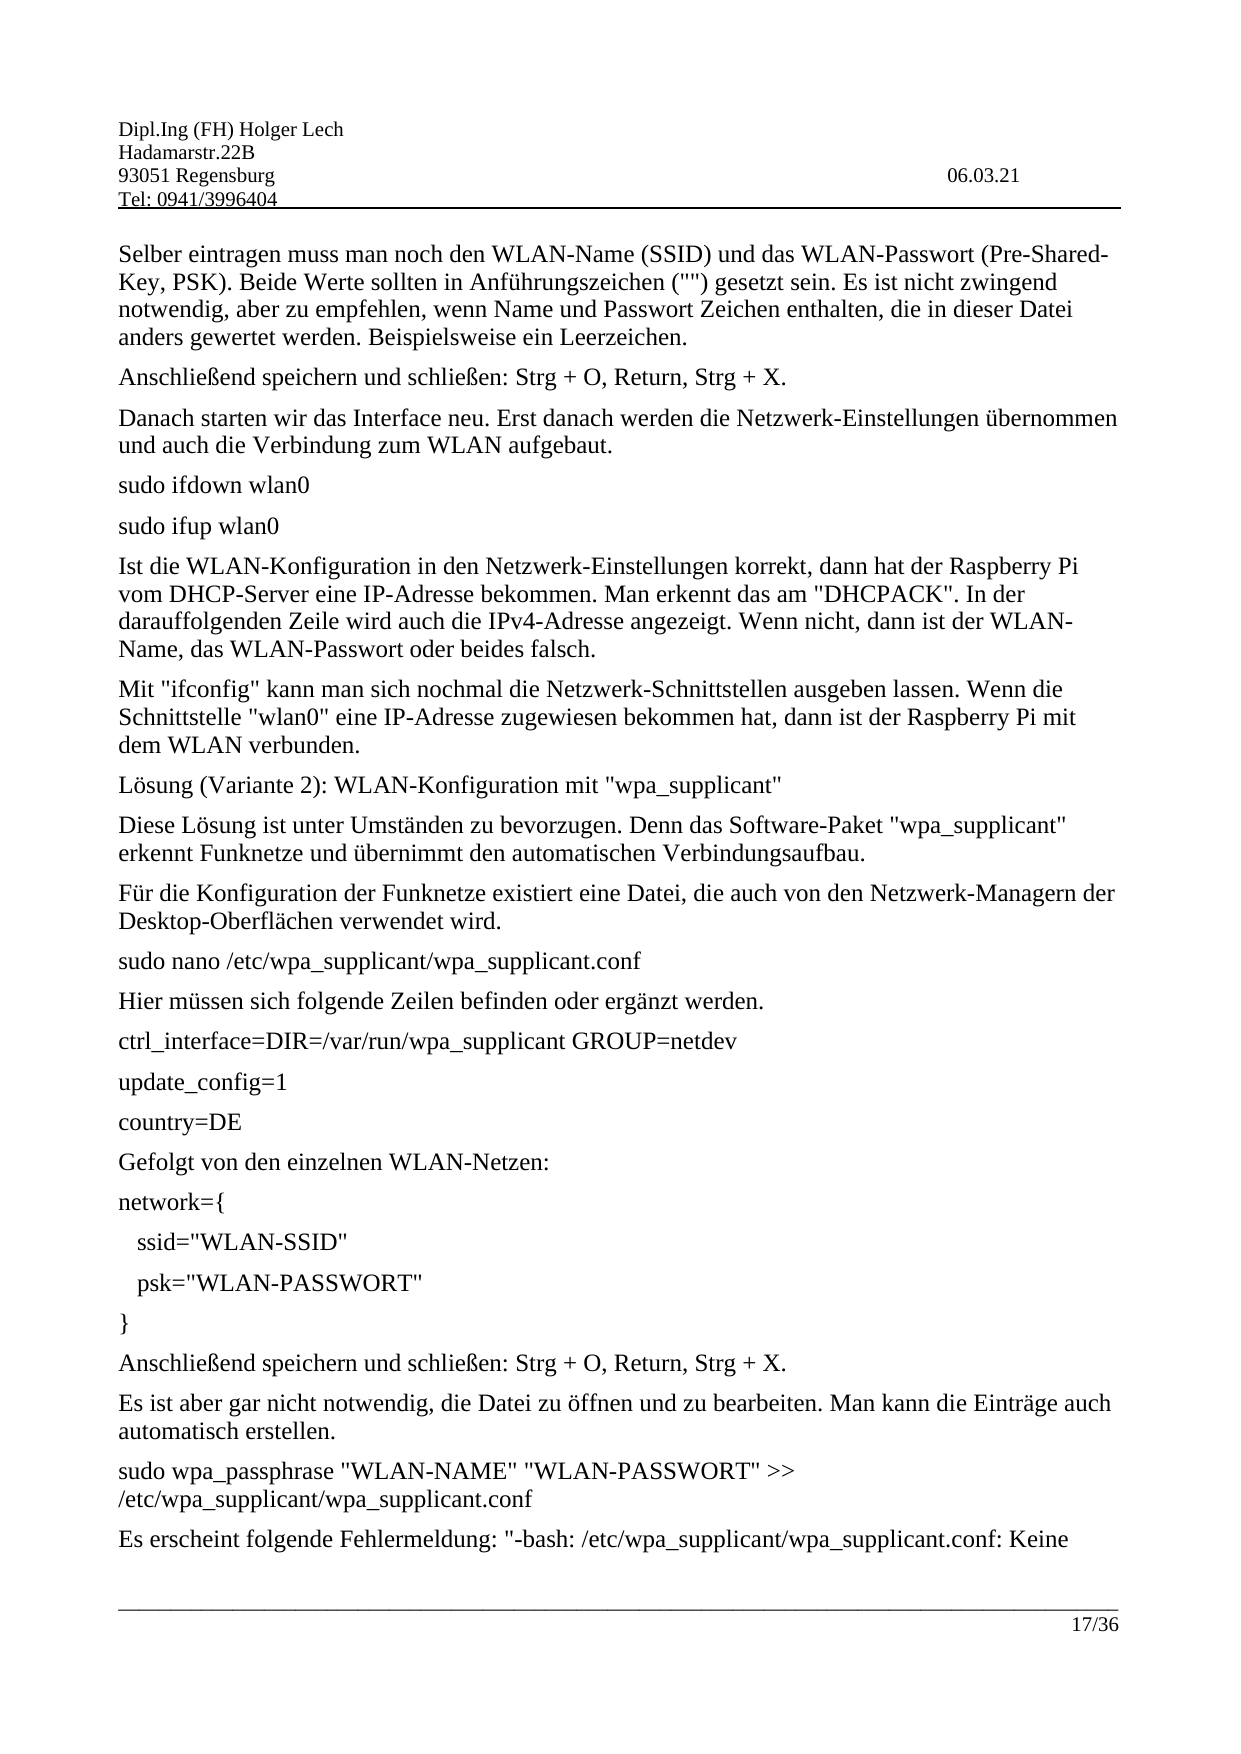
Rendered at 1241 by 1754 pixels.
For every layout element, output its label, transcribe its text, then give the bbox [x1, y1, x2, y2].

text Es ist aber gar nicht notwendig, die Datei zu öffnen und zu bearbeiten. Man kann die Einträge auch automatisch erstellen. [118, 1389, 1122, 1445]
text sudo ifdown wlan0 [118, 472, 1122, 499]
text Für die Konfiguration der Funknetze existiert eine Datei, die auch von den Netzwerk-Managern der Desktop-Oberflächen verwendet wird. [118, 879, 1122, 934]
text Selber eintragen muss man noch den WLAN-Name (SSID) und das WLAN-Passwort (Pre-Shared-Key, PSK). Beide Werte sollten in Anführungszeichen ("") gesetzt sein. Es ist nicht zwingend notwendig, aber zu empfehlen, wenn Name und Passwort Zeichen enthalten, die in dieser Datei anders gewertet werden. Beispielsweise ein Leerzeichen. [118, 240, 1122, 351]
text Ist die WLAN-Konfiguration in den Netzwerk-Einstellungen korrekt, dann hat der Raspberry Pi vom DHCP-Server eine IP-Adresse bekommen. Man erkennt das am "DHCPACK". In der darauffolgenden Zeile wird auch die IPv4-Adresse angezeigt. Wenn nicht, dann ist der WLAN-Name, das WLAN-Passwort oder beides falsch. [118, 552, 1122, 663]
text sudo nano /etc/wpa_supplicant/wpa_supplicant.conf [118, 947, 1122, 975]
text Mit "ifconfig" kann man sich nochmal die Netzwerk-Schnittstellen ausgeben lassen. Wenn die Schnittstelle "wlan0" eine IP-Adresse zugewiesen bekommen hat, dann ist der Raspberry Pi mit dem WLAN verbunden. [118, 675, 1122, 758]
text ssid="WLAN-SSID" [118, 1228, 1122, 1256]
text psk="WLAN-PASSWORT" [118, 1269, 1122, 1296]
text sudo ifup wlan0 [118, 512, 1122, 539]
text Anschließend speichern und schließen: Strg + O, Return, Strg + X. [118, 363, 1122, 391]
text Es erscheint folgende Fehlermeldung: "-bash: /etc/wpa_supplicant/wpa_supplicant.conf: Keine [118, 1525, 1122, 1553]
text Gefolgt von den einzelnen WLAN-Netzen: [118, 1148, 1122, 1176]
text update_config=1 [118, 1068, 1122, 1095]
text } [118, 1309, 1122, 1337]
text network={ [118, 1188, 1122, 1216]
text Diese Lösung ist unter Umständen zu bevorzugen. Denn das Software-Paket "wpa_supplicant" erkennt Funknetze und übernimmt den automatischen Verbindungsaufbau. [118, 811, 1122, 867]
text Hier müssen sich folgende Zeilen befinden oder ergänzt werden. [118, 987, 1122, 1015]
text Lösung (Variante 2): WLAN-Konfiguration mit "wpa_supplicant" [118, 771, 1122, 799]
text Danach starten wir das Interface neu. Erst danach werden die Netzwerk-Einstellungen übernommen und auch die Verbindung zum WLAN aufgebaut. [118, 404, 1122, 459]
text country=DE [118, 1108, 1122, 1136]
text Anschließend speichern und schließen: Strg + O, Return, Strg + X. [118, 1349, 1122, 1377]
text ctrl_interface=DIR=/var/run/wpa_supplicant GROUP=netdev [118, 1027, 1122, 1055]
text sudo wpa_passphrase "WLAN-NAME" "WLAN-PASSWORT" >> /etc/wpa_supplicant/wpa_supplicant.conf [118, 1457, 1122, 1513]
